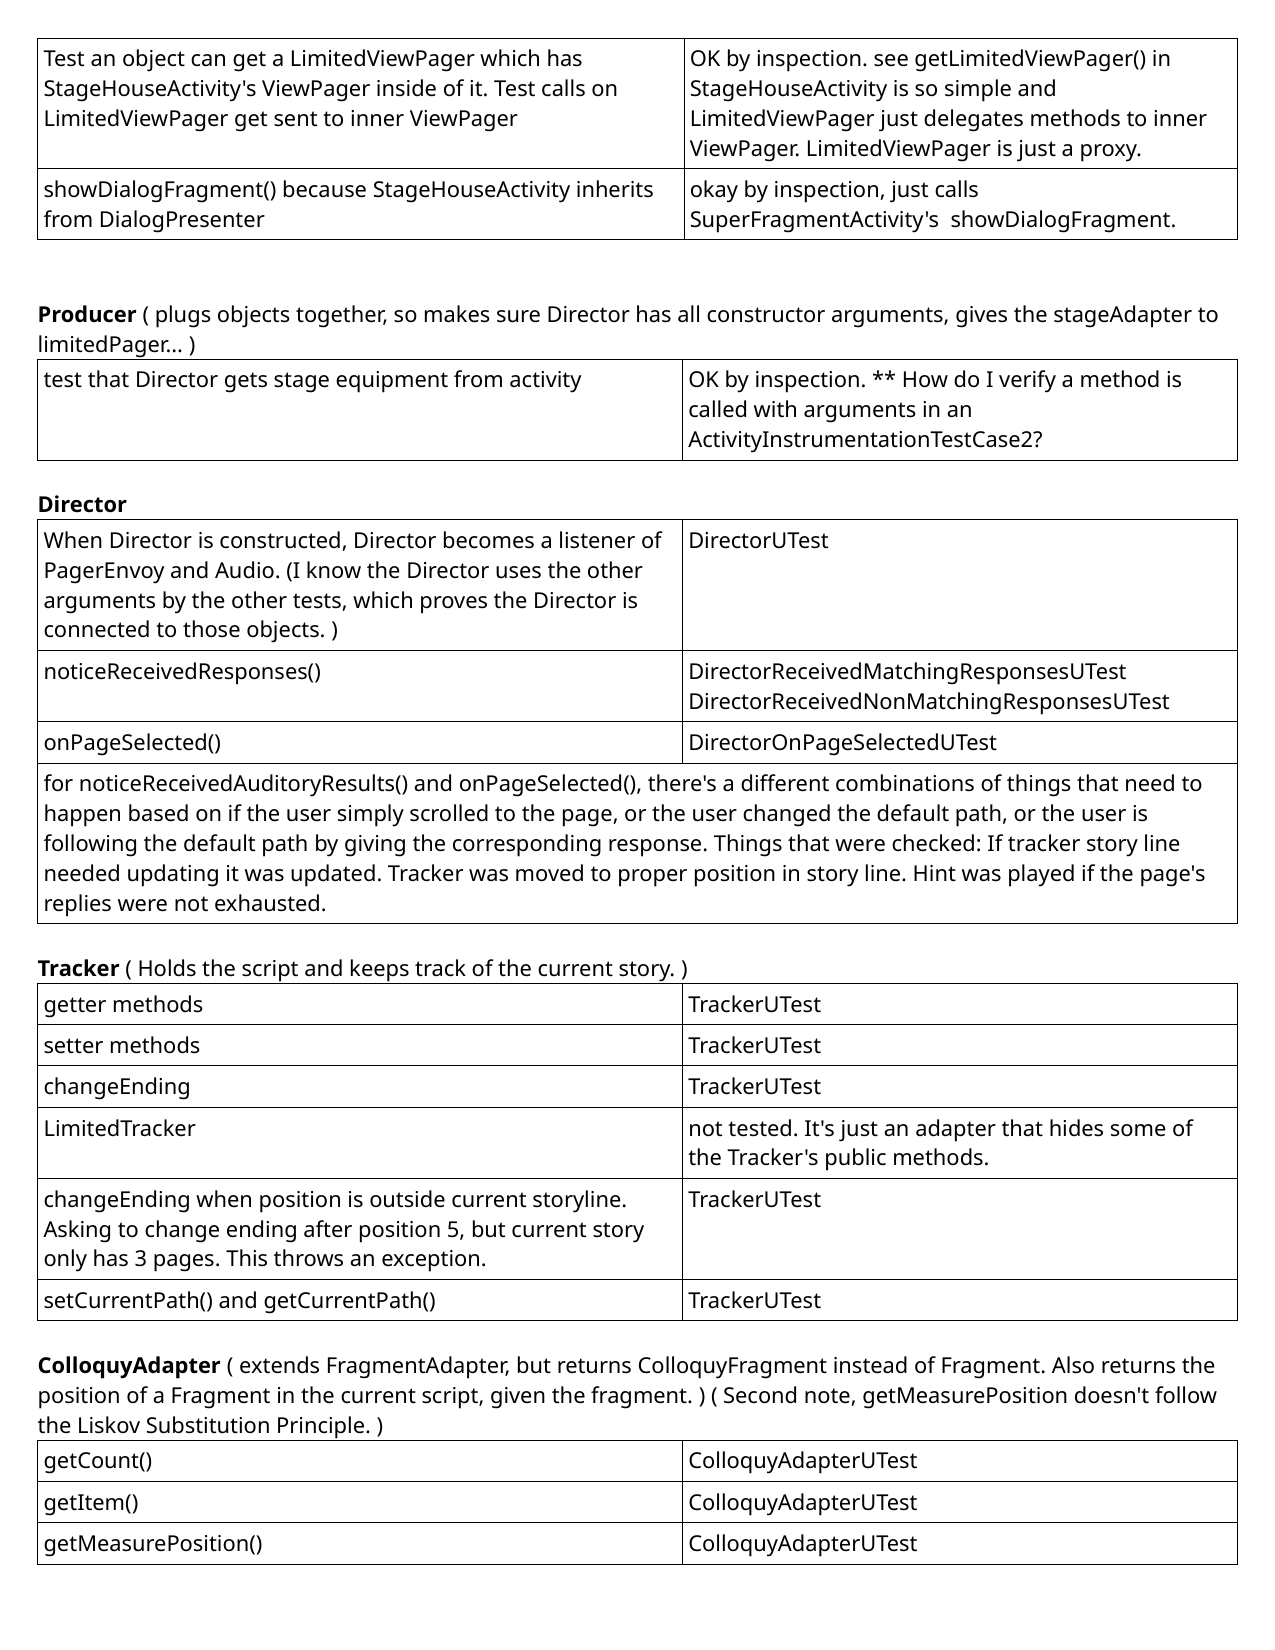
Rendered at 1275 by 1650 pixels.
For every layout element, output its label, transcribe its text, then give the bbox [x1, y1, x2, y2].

table_cell LimitedTracker [38, 1108, 682, 1178]
table_cell for noticeReceivedAuditoryResults() and onPageSelected(), there's a different combinations of things that need to happen based on if the user simply scrolled to the page, or the user changed the default path, or the user is following the default path by giving the corresponding response. Things that were checked: If tracker story line needed updating it was updated. Tracker was moved to proper position in story line. Hint was played if the page's replies were not exhausted. [38, 764, 1237, 923]
table_header test that Director gets stage equipment from activity [38, 360, 682, 459]
table_header TrackerUTest [683, 984, 1237, 1024]
text ColloquyAdapter ( extends FragmentAdapter, but returns ColloquyFragment instead of Fragment. Also returns the position of a Fragment in the current script, given the fragment. ) ( Second note, getMeasurePosition doesn't follow the Liskov Substitution Principle. ) [37, 1350, 1237, 1439]
table_header getCount() [38, 1441, 682, 1481]
table_header OK by inspection. ** How do I verify a method is called with arguments in an ActivityInstrumentationTestCase2? [683, 360, 1237, 459]
table_cell ColloquyAdapterUTest [683, 1482, 1237, 1522]
table_cell onPageSelected() [38, 722, 682, 762]
table_cell not tested. It's just an adapter that hides some of the Tracker's public methods. [683, 1108, 1237, 1178]
table_cell DirectorReceivedMatchingResponsesUTest DirectorReceivedNonMatchingResponsesUTest [683, 651, 1237, 721]
table_cell okay by inspection, just calls SuperFragmentActivity's showDialogFragment. [685, 169, 1237, 239]
text Director [37, 489, 1237, 519]
table_header When Director is constructed, Director becomes a listener of PagerEnvoy and Audio. (I know the Director uses the other arguments by the other tests, which proves the Director is connected to those objects. ) [38, 520, 682, 650]
table_cell getItem() [38, 1482, 682, 1522]
table_cell setter methods [38, 1025, 682, 1065]
table_cell TrackerUTest [683, 1280, 1237, 1320]
table_header DirectorUTest [683, 520, 1237, 650]
table_header getter methods [38, 984, 682, 1024]
table_cell TrackerUTest [683, 1179, 1237, 1279]
table_cell ColloquyAdapterUTest [683, 1523, 1237, 1563]
table_cell OK by inspection. see getLimitedViewPager() in StageHouseActivity is so simple and LimitedViewPager just delegates methods to inner ViewPager. LimitedViewPager is just a proxy. [685, 39, 1237, 168]
table_cell noticeReceivedResponses() [38, 651, 682, 721]
table_cell showDialogFragment() because StageHouseActivity inherits from DialogPresenter [38, 169, 684, 239]
table_cell getMeasurePosition() [38, 1523, 682, 1563]
table_cell TrackerUTest [683, 1066, 1237, 1107]
table_cell setCurrentPath() and getCurrentPath() [38, 1280, 682, 1320]
table_cell changeEnding [38, 1066, 682, 1107]
table_header ColloquyAdapterUTest [683, 1441, 1237, 1481]
table_cell DirectorOnPageSelectedUTest [683, 722, 1237, 762]
table_cell TrackerUTest [683, 1025, 1237, 1065]
table_cell Test an object can get a LimitedViewPager which has StageHouseActivity's ViewPager inside of it. Test calls on LimitedViewPager get sent to inner ViewPager [38, 39, 684, 168]
text Tracker ( Holds the script and keeps track of the current story. ) [37, 953, 1237, 983]
text Producer ( plugs objects together, so makes sure Director has all constructor arguments, gives the stageAdapter to limitedPager... ) [37, 299, 1237, 359]
table_cell changeEnding when position is outside current storyline. Asking to change ending after position 5, but current story only has 3 pages. This throws an exception. [38, 1179, 682, 1279]
